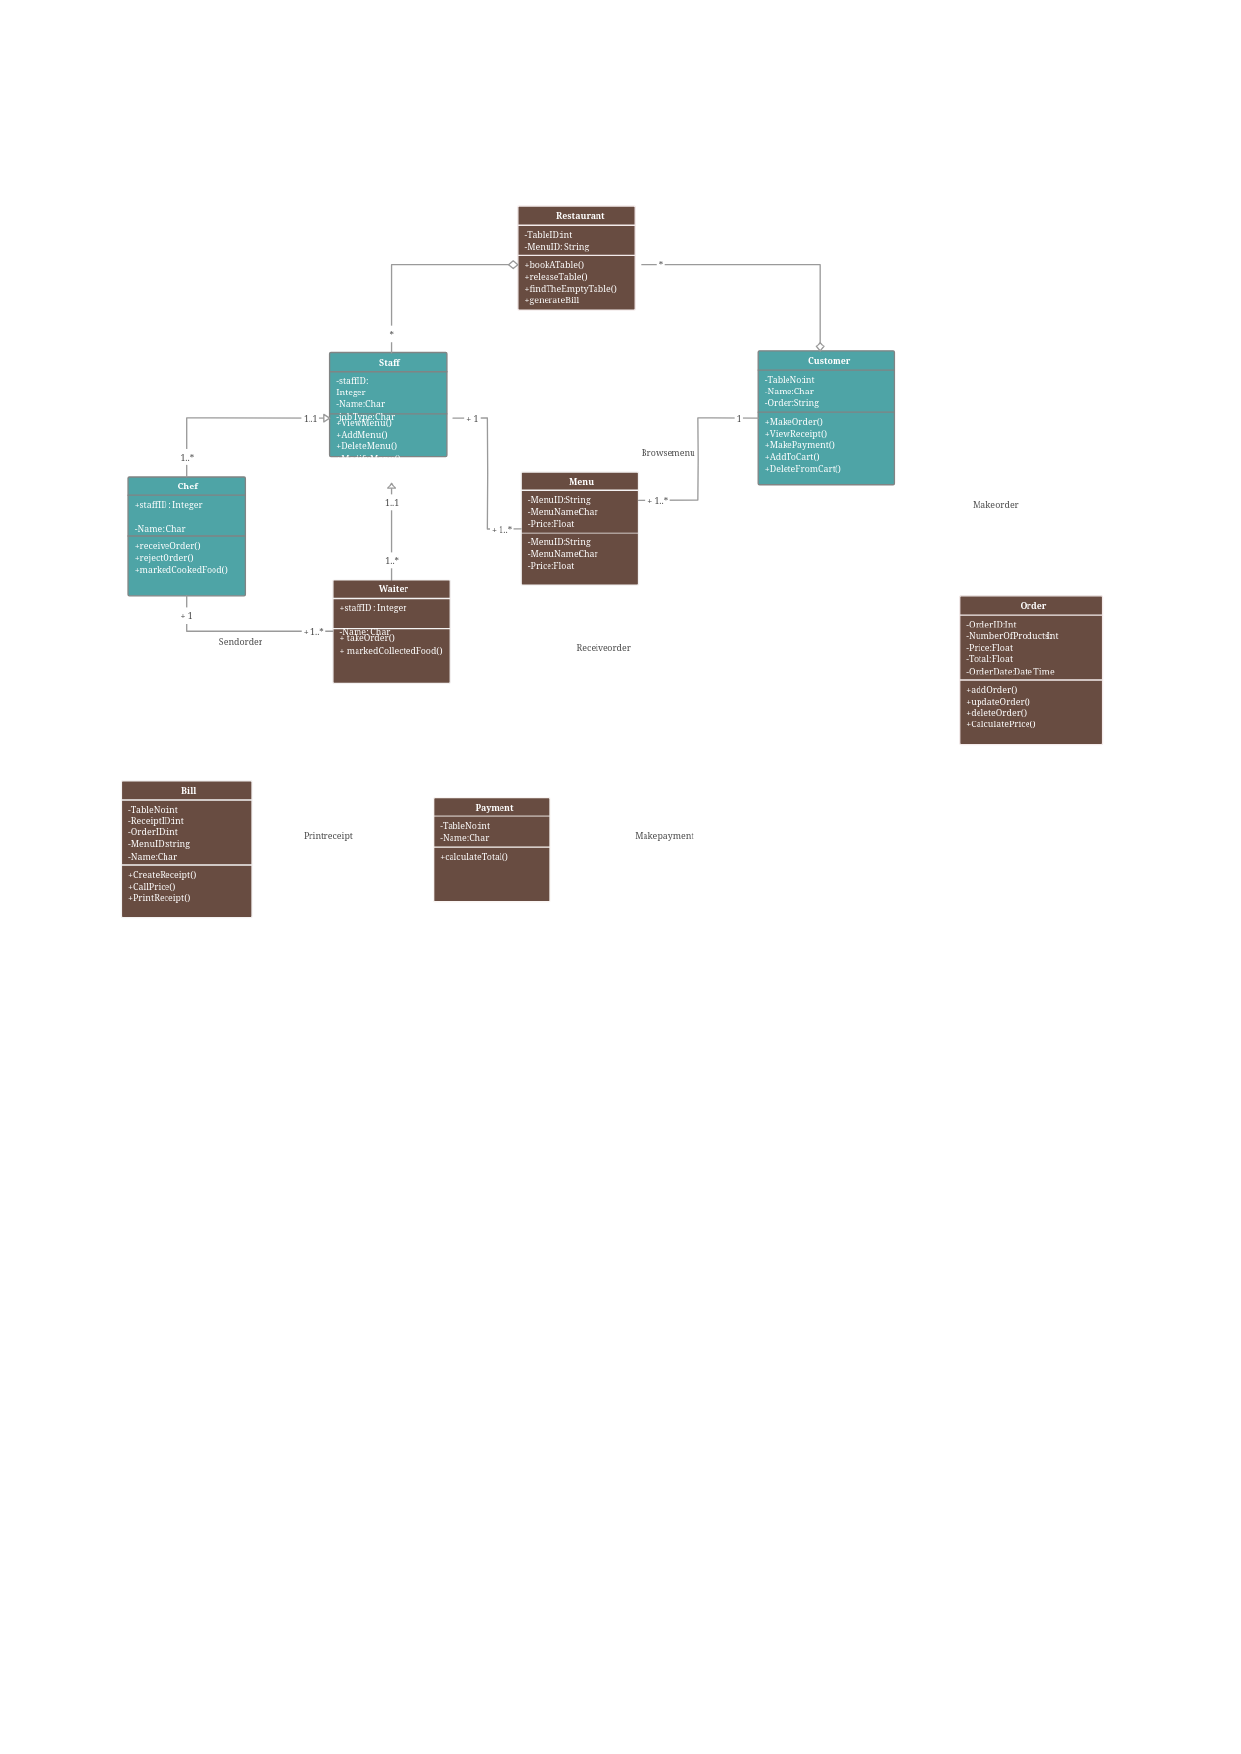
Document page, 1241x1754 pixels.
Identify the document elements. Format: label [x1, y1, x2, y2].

picture [118, 204, 1123, 957]
